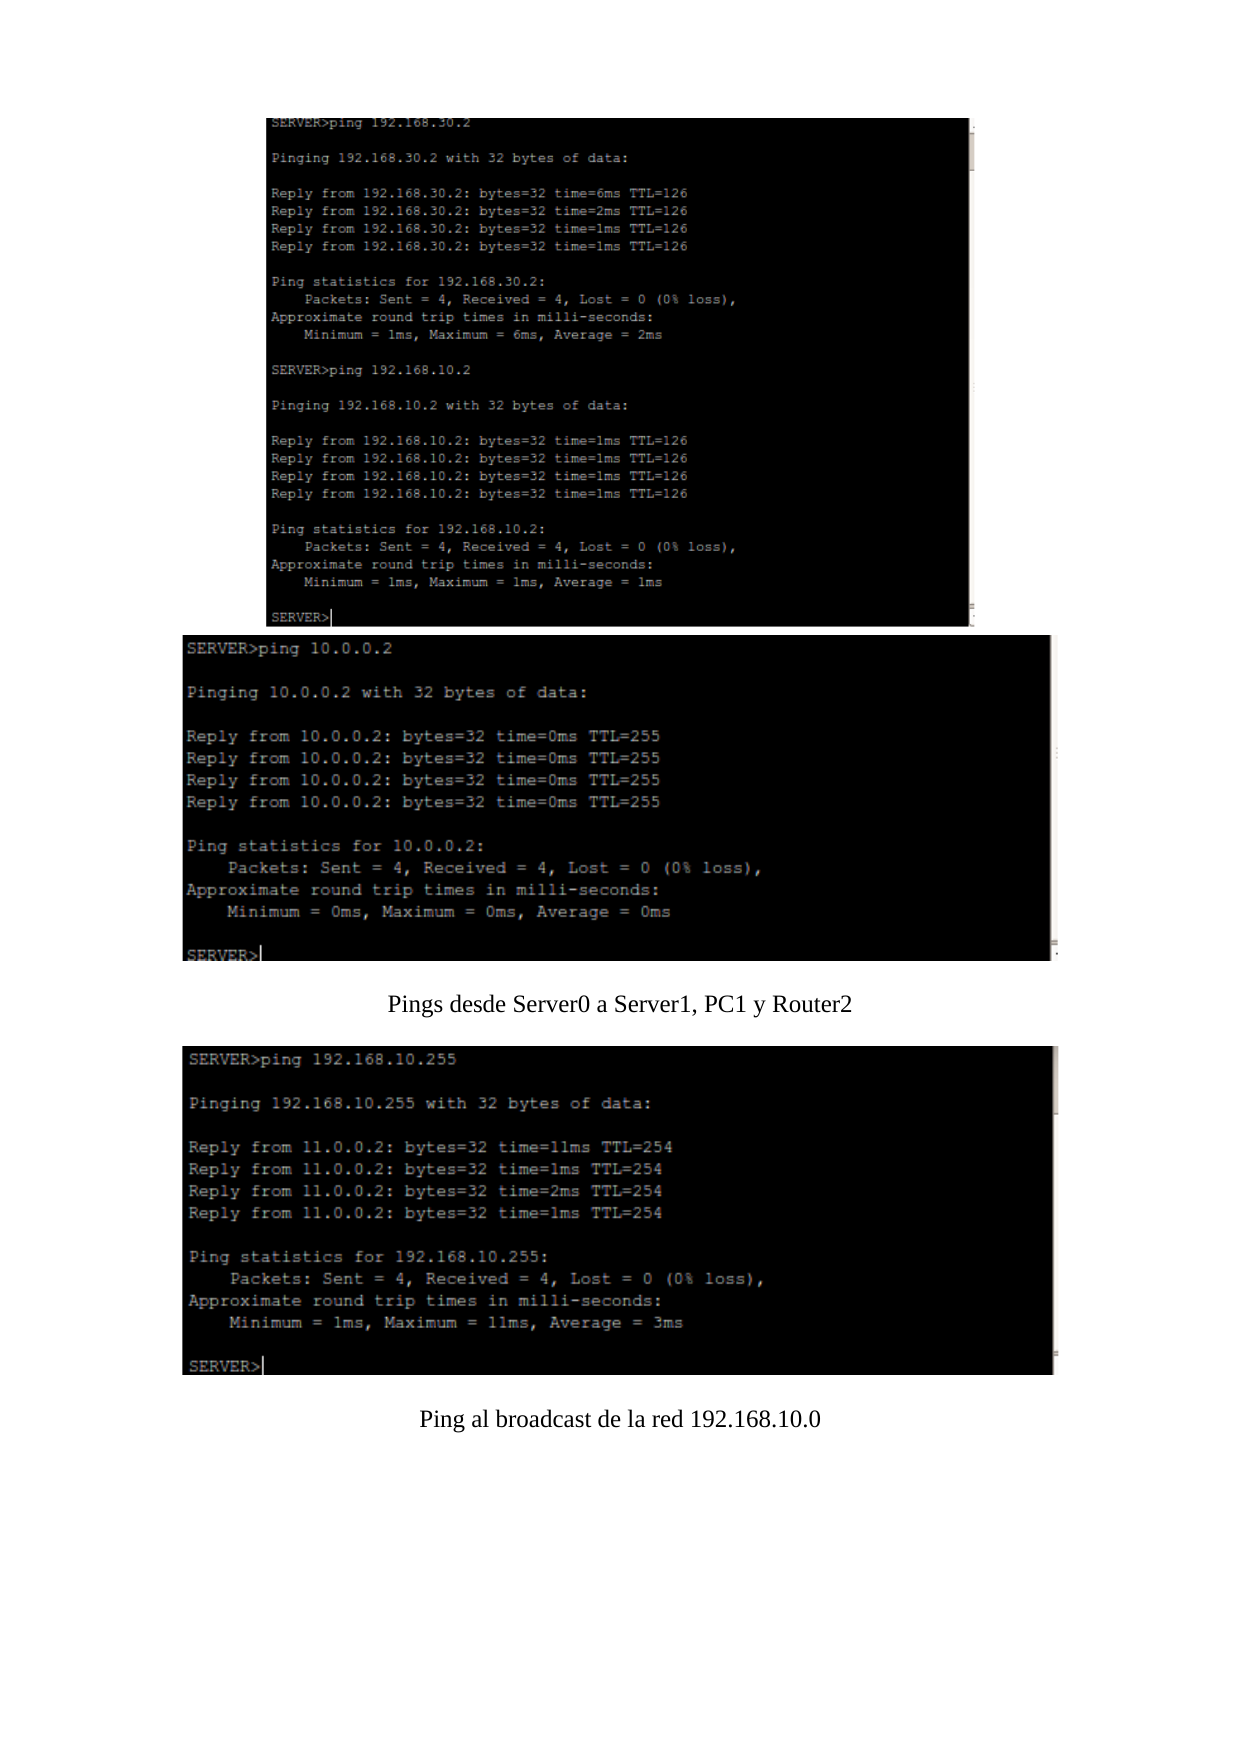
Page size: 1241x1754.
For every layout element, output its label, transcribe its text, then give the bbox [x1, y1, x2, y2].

picture [265, 118, 975, 628]
text Pings desde Server0 a Server1, PC1 y Router2 [118, 989, 1122, 1018]
text Ping al broadcast de la red 192.168.10.0 [118, 1404, 1122, 1432]
picture [181, 1046, 1059, 1375]
picture [182, 635, 1058, 961]
